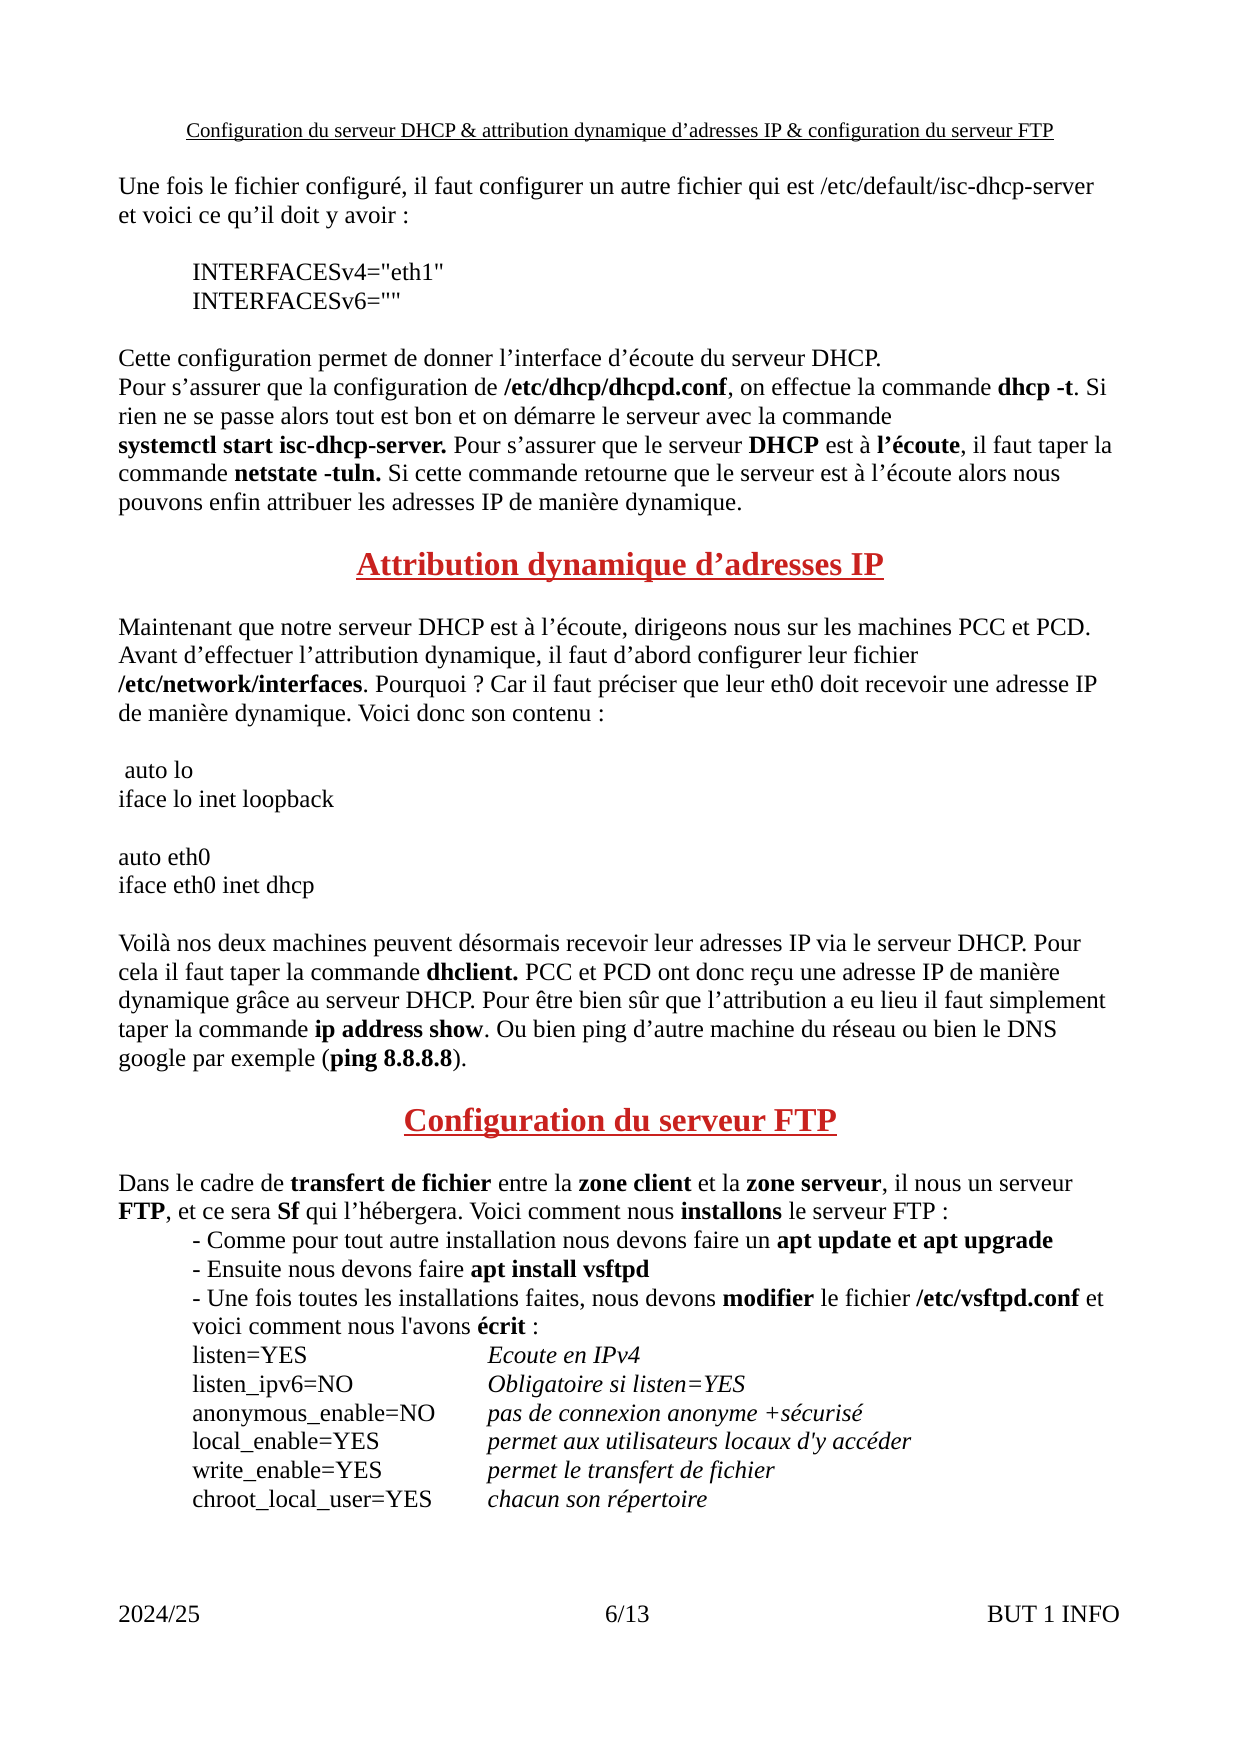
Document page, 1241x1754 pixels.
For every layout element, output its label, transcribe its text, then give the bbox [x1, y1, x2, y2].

text Pour s’assurer que la configuration de /etc/dhcp/dhcpd.conf, on effectue la commande dhcp -t. Si rien ne se passe alors tout est bon et on démarre le serveur avec la commande [118, 372, 1122, 430]
text Voilà nos deux machines peuvent désormais recevoir leur adresses IP via le serveur DHCP. Pour cela il faut taper la commande dhclient. PCC et PCD ont donc reçu une adresse IP de manière dynamique grâce au serveur DHCP. Pour être bien sûr que l’attribution a eu lieu il faut simplement taper la commande ip address show. Ou bien ping d’autre machine du réseau ou bien le DNS google par exemple (ping 8.8.8.8). [118, 928, 1122, 1072]
text local_enable=YES permet aux utilisateurs locaux d'y accéder [192, 1426, 1122, 1455]
text Configuration du serveur DHCP & attribution dynamique d’adresses IP & configuration du serveur FTP [118, 118, 1122, 142]
text Dans le cadre de transfert de fichier entre la zone client et la zone serveur, il nous un serveur FTP, et ce sera Sf qui l’hébergera. Voici comment nous installons le serveur FTP : [118, 1168, 1122, 1225]
text Maintenant que notre serveur DHCP est à l’écoute, dirigeons nous sur les machines PCC et PCD. [118, 612, 1122, 641]
text 2024/25 6/13 BUT 1 INFO [118, 1599, 1122, 1628]
text listen_ipv6=NO Obligatoire si listen=YES [192, 1369, 1122, 1398]
text Attribution dynamique d’adresses IP [118, 545, 1122, 583]
text chroot_local_user=YES chacun son répertoire [192, 1484, 1122, 1513]
text et voici ce qu’il doit y avoir : [118, 200, 1122, 228]
text - Une fois toutes les installations faites, nous devons modifier le fichier /etc/vsftpd.conf et voici comment nous l'avons écrit : [192, 1283, 1122, 1340]
text systemctl start isc-dhcp-server. Pour s’assurer que le serveur DHCP est à l’écoute, il faut taper la commande netstate -tuln. Si cette commande retourne que le serveur est à l’écoute alors nous pouvons enfin attribuer les adresses IP de manière dynamique. [118, 430, 1122, 516]
text write_enable=YES permet le transfert de fichier [192, 1455, 1122, 1484]
text Cette configuration permet de donner l’interface d’écoute du serveur DHCP. [118, 343, 1122, 372]
text Avant d’effectuer l’attribution dynamique, il faut d’abord configurer leur fichier /etc/network/interfaces. Pourquoi ? Car il faut préciser que leur eth0 doit recevoir une adresse IP de manière dynamique. Voici donc son contenu : [118, 641, 1122, 727]
text anonymous_enable=NO pas de connexion anonyme +sécurisé [192, 1398, 1122, 1426]
text INTERFACESv4="eth1" INTERFACESv6="" [192, 257, 1122, 315]
text auto lo iface lo inet loopback auto eth0 iface eth0 inet dhcp [118, 756, 1122, 899]
text Configuration du serveur FTP [118, 1101, 1122, 1139]
text listen=YES Ecoute en IPv4 [192, 1340, 1122, 1369]
text - Comme pour tout autre installation nous devons faire un apt update et apt upgrade [192, 1225, 1122, 1254]
text Une fois le fichier configuré, il faut configurer un autre fichier qui est /etc/default/isc-dhcp-server [118, 171, 1122, 200]
text - Ensuite nous devons faire apt install vsftpd [192, 1254, 1122, 1283]
